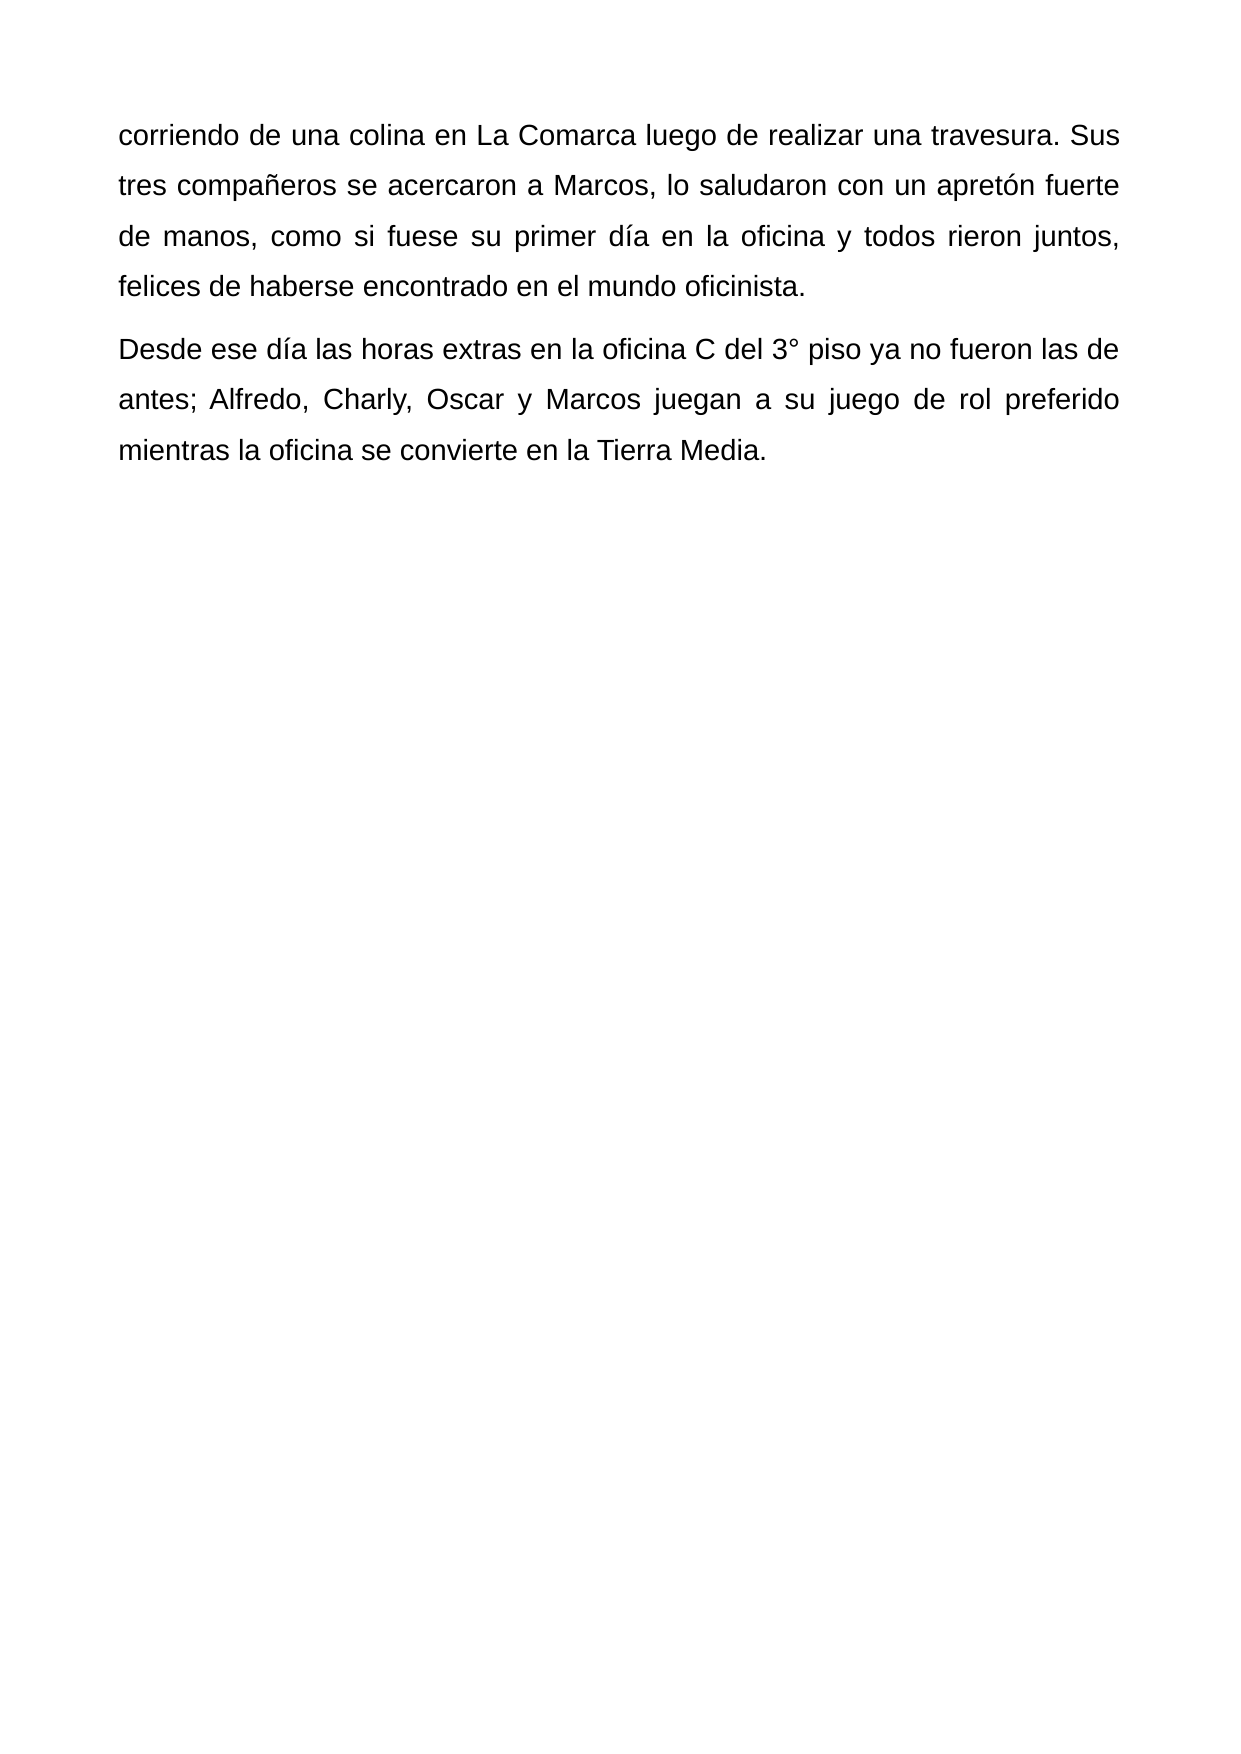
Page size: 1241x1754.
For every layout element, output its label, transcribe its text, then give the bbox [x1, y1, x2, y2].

text Desde ese día las horas extras en la oficina C del 3° piso ya no fueron las de antes; Alfredo, Charly, Oscar y Marcos juegan a su juego de rol preferido mientras la oficina se convierte en la Tierra Media. [118, 332, 1122, 466]
text corriendo de una colina en La Comarca luego de realizar una travesura. Sus tres compañeros se acercaron a Marcos, lo saludaron con un apretón fuerte de manos, como si fuese su primer día en la oficina y todos rieron juntos, felices de haberse encontrado en el mundo oficinista. [118, 118, 1122, 303]
